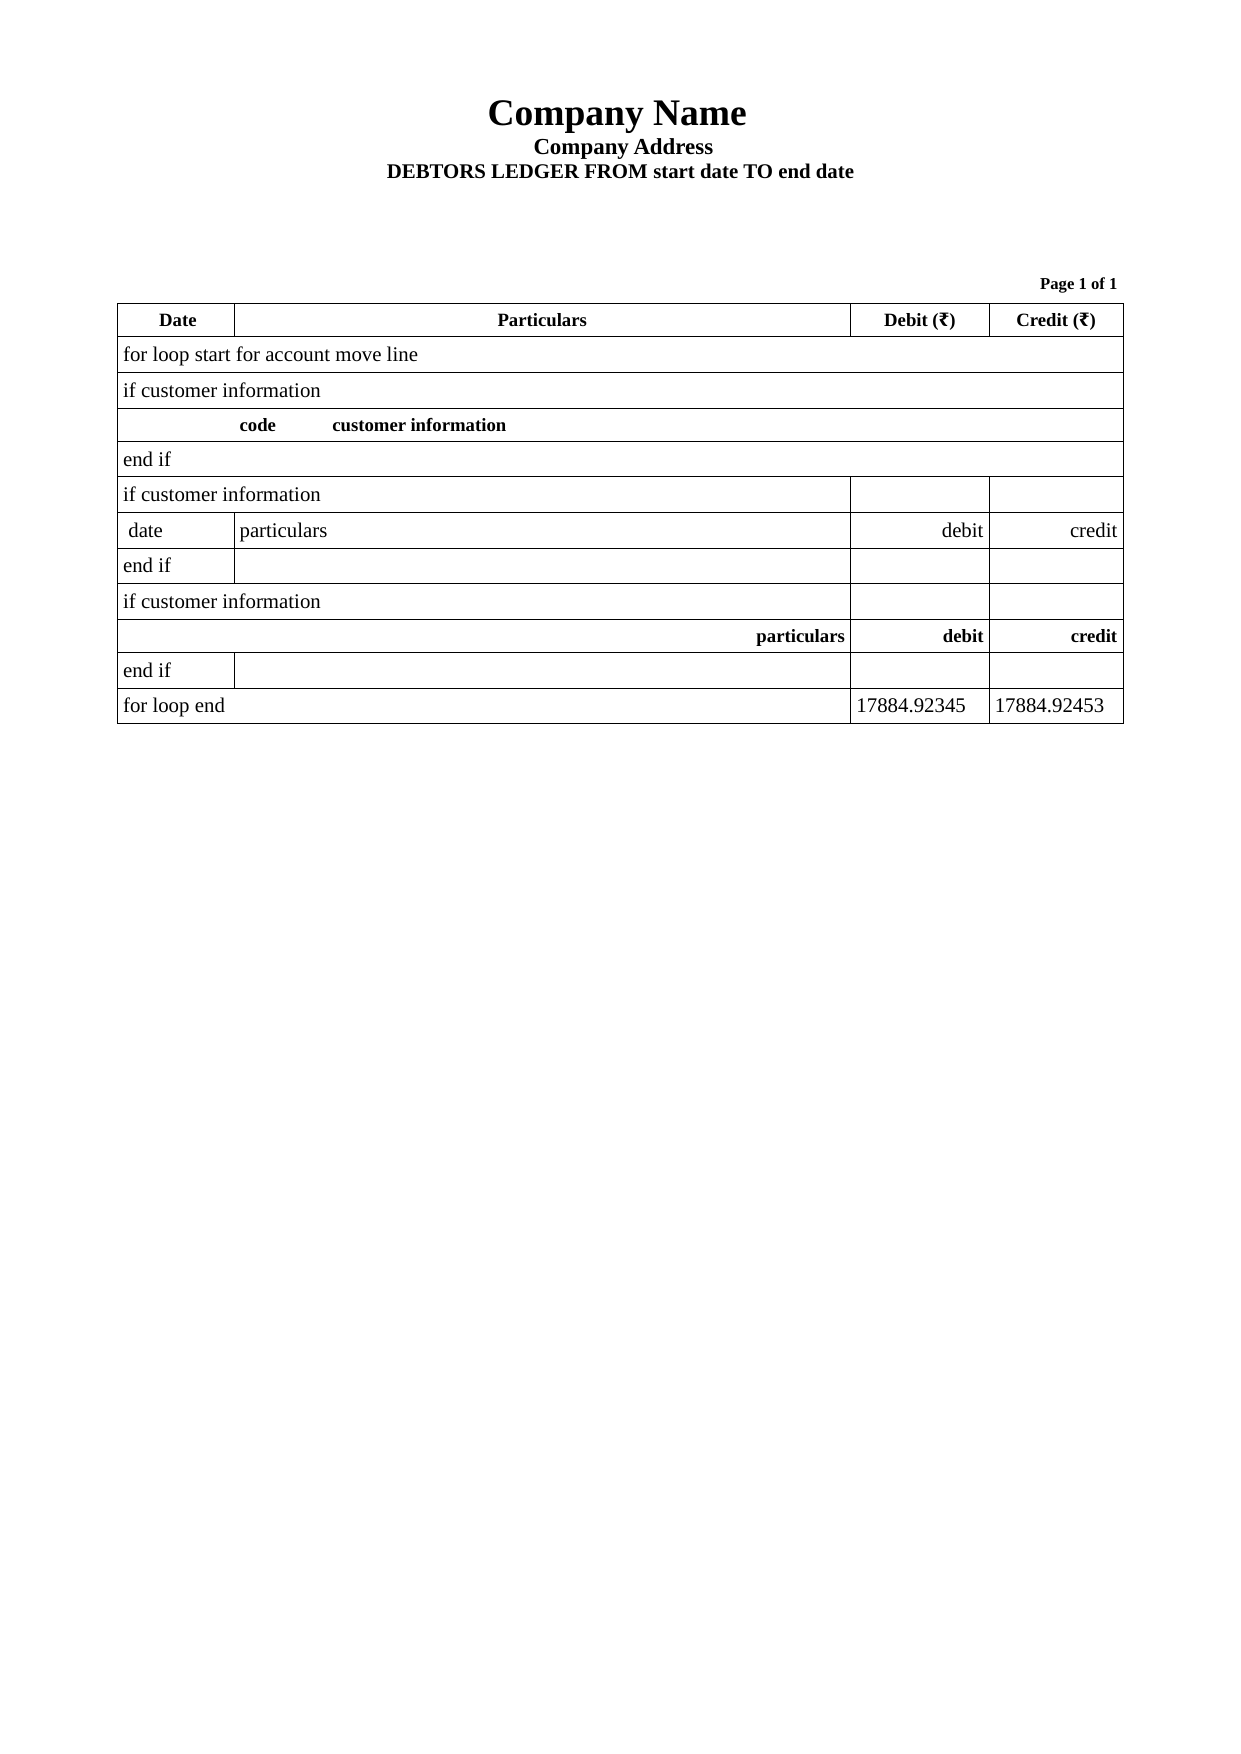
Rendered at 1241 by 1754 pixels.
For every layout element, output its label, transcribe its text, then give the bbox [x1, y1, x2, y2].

table_cell end if [118, 549, 234, 583]
table_cell credit [990, 513, 1123, 548]
table_cell Date [118, 304, 234, 336]
table_cell date [118, 513, 234, 548]
table_cell [990, 549, 1123, 583]
table_cell debit [851, 620, 989, 652]
table_cell particulars [118, 620, 850, 652]
table_header [117, 268, 234, 303]
table_cell for loop start for account move line [118, 337, 1123, 372]
table_cell 17884.92345 [851, 689, 989, 723]
table_cell code customer information [234, 409, 1123, 441]
table_cell end if [118, 442, 1123, 476]
table_cell [235, 653, 850, 688]
table_header [234, 268, 850, 303]
table_cell [851, 549, 989, 583]
table_cell Credit (₹) [990, 304, 1123, 336]
table_cell if customer information [118, 477, 850, 512]
table_cell if customer information [118, 373, 1123, 408]
table_cell [851, 584, 989, 619]
table_cell 17884.92453 [990, 689, 1123, 723]
table_cell credit [990, 620, 1123, 652]
table_cell end if [118, 653, 234, 688]
table_cell [235, 549, 850, 583]
table_cell [990, 653, 1123, 688]
table_cell particulars [235, 513, 850, 548]
table_cell debit [851, 513, 989, 548]
table_cell [990, 477, 1123, 512]
table_cell if customer information [118, 584, 850, 619]
table_cell Particulars [235, 304, 850, 336]
table_cell for loop end [118, 689, 850, 723]
table_cell [990, 584, 1123, 619]
table_cell [851, 477, 989, 512]
table_header Page 1 of 1 [850, 268, 1123, 303]
table_cell Debit (₹) [851, 304, 989, 336]
table_cell [851, 653, 989, 688]
table_cell [118, 409, 234, 441]
